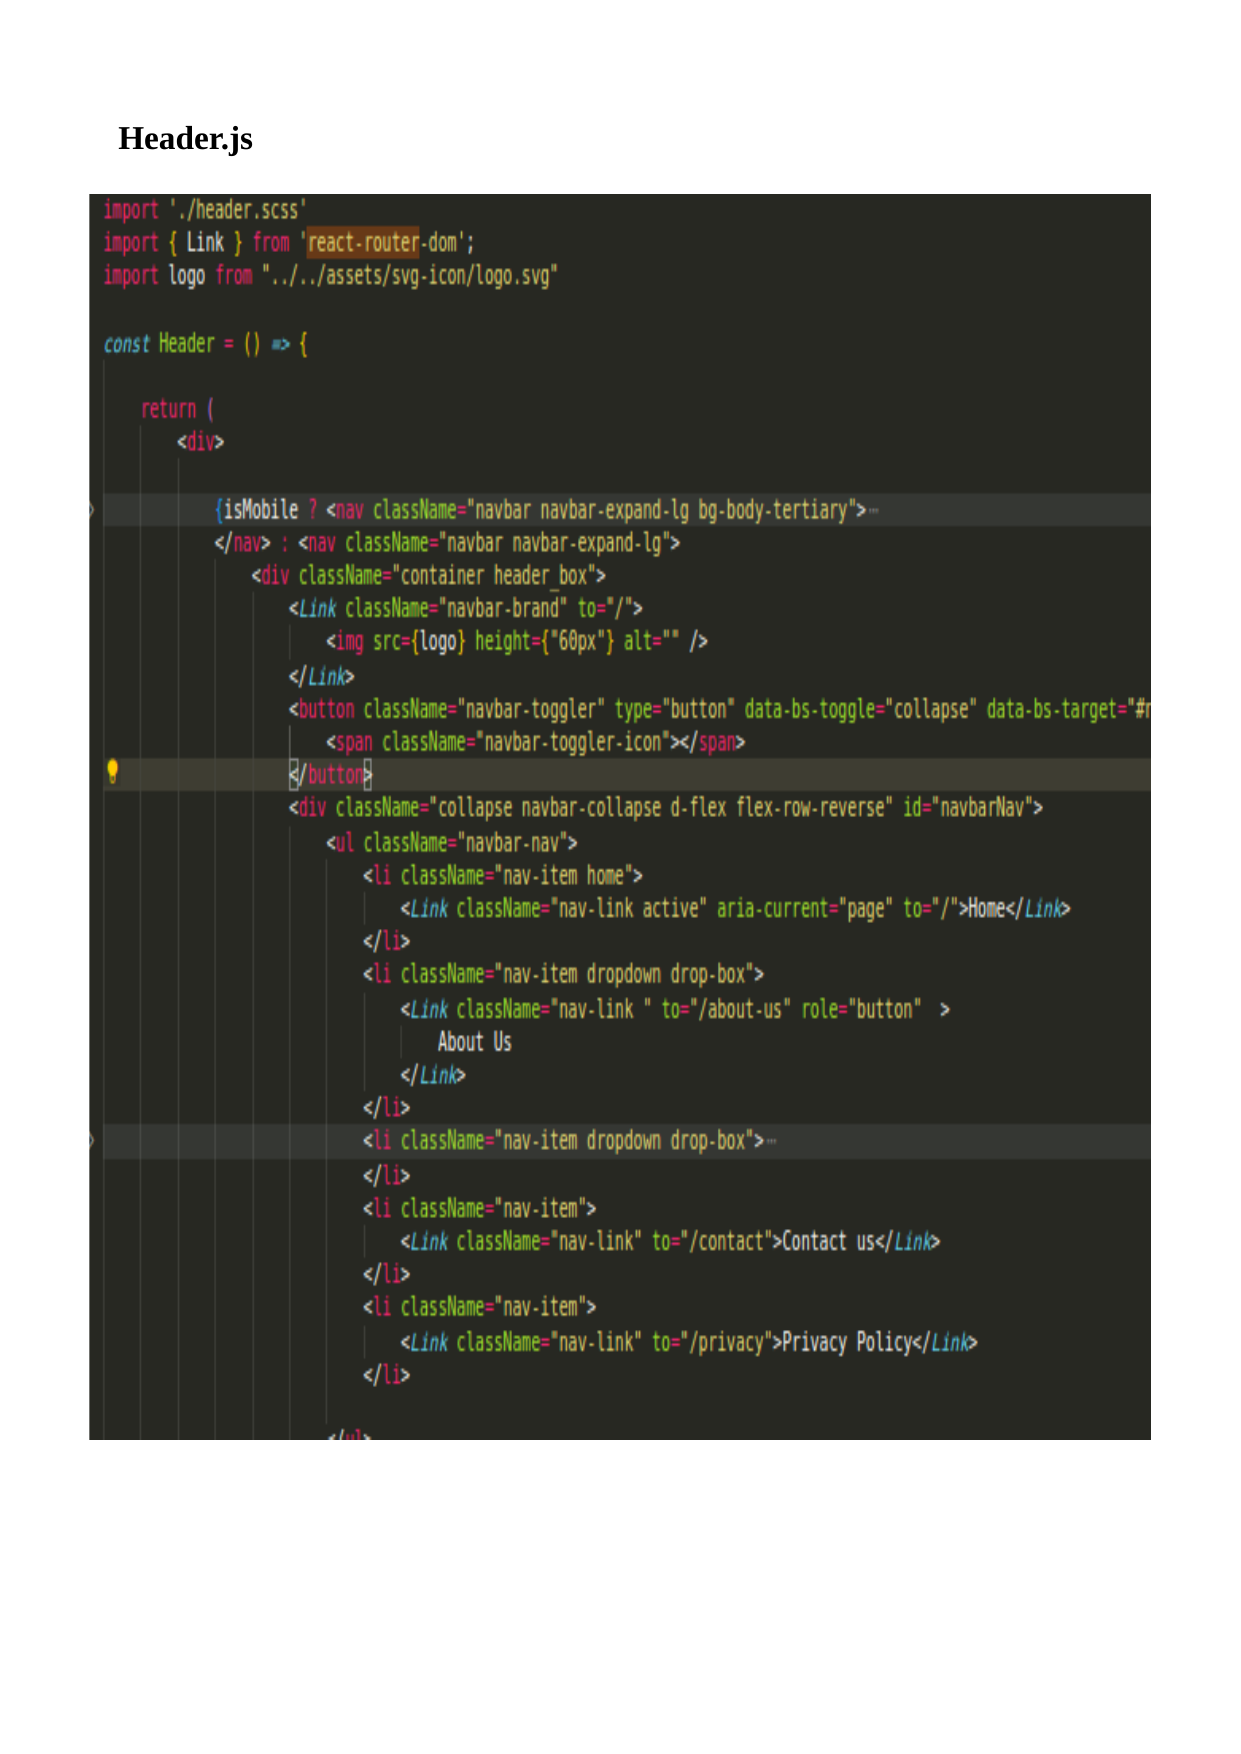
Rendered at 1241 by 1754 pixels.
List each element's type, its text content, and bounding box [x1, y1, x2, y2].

picture [89, 194, 1151, 1440]
text Header.js [118, 118, 1122, 156]
